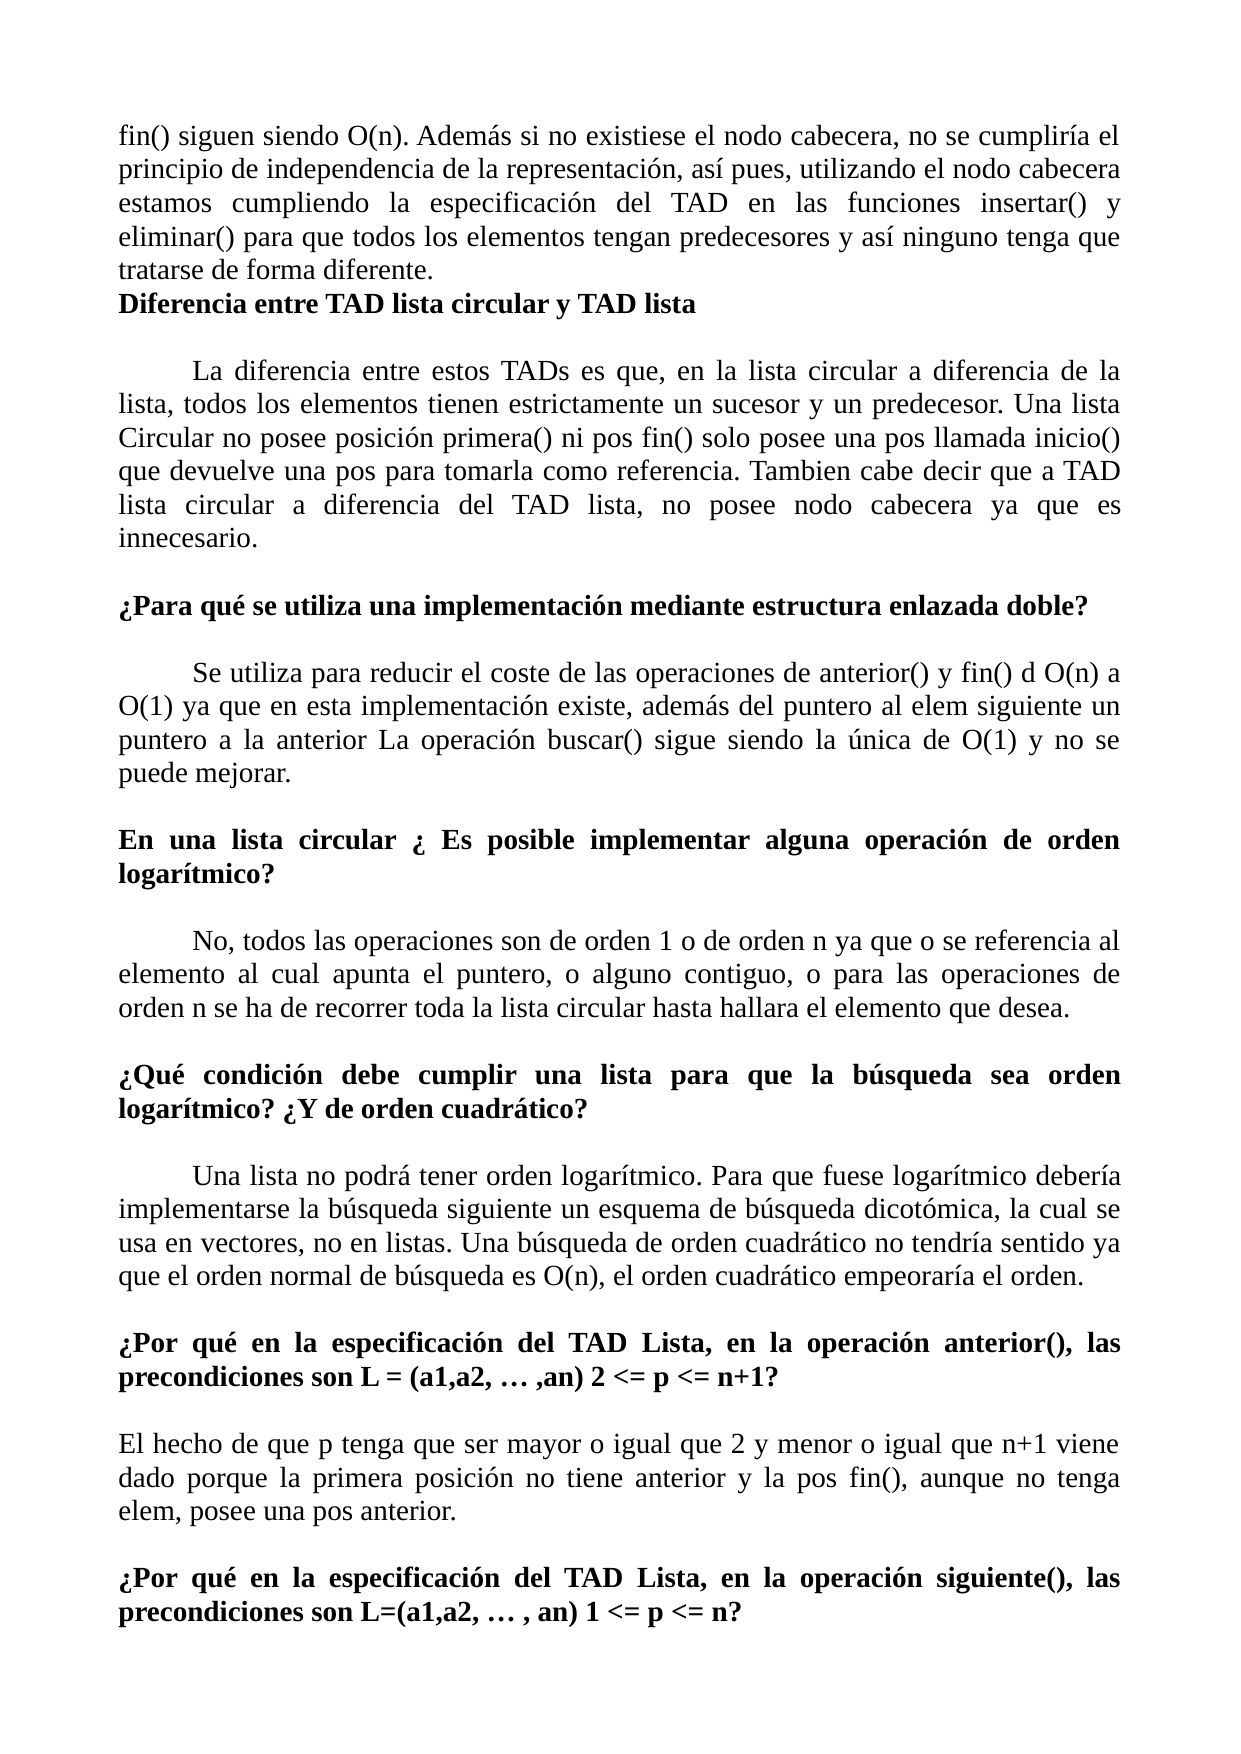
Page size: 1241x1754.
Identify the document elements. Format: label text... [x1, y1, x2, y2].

text Una lista no podrá tener orden logarítmico. Para que fuese logarítmico debería implementarse la búsqueda siguiente un esquema de búsqueda dicotómica, la cual se usa en vectores, no en listas. Una búsqueda de orden cuadrático no tendría sentido ya que el orden normal de búsqueda es O(n), el orden cuadrático empeoraría el orden. [118, 1158, 1122, 1292]
text ¿Por qué en la especificación del TAD Lista, en la operación anterior(), las precondiciones son L = (a1,a2, … ,an) 2 <= p <= n+1? [118, 1326, 1122, 1393]
text fin() siguen siendo O(n). Además si no existiese el nodo cabecera, no se cumpliría el principio de independencia de la representación, así pues, utilizando el nodo cabecera estamos cumpliendo la especificación del TAD en las funciones insertar() y eliminar() para que todos los elementos tengan predecesores y así ninguno tenga que tratarse de forma diferente. [118, 118, 1122, 286]
text Se utiliza para reducir el coste de las operaciones de anterior() y fin() d O(n) a O(1) ya que en esta implementación existe, además del puntero al elem siguiente un puntero a la anterior La operación buscar() sigue siendo la única de O(1) y no se puede mejorar. [118, 655, 1122, 789]
text En una lista circular ¿ Es posible implementar alguna operación de orden logarítmico? [118, 822, 1122, 889]
text No, todos las operaciones son de orden 1 o de orden n ya que o se referencia al elemento al cual apunta el puntero, o alguno contiguo, o para las operaciones de orden n se ha de recorrer toda la lista circular hasta hallara el elemento que desea. [118, 923, 1122, 1024]
text ¿Por qué en la especificación del TAD Lista, en la operación siguiente(), las precondiciones son L=(a1,a2, … , an) 1 <= p <= n? [118, 1560, 1122, 1627]
text El hecho de que p tenga que ser mayor o igual que 2 y menor o igual que n+1 viene dado porque la primera posición no tiene anterior y la pos fin(), aunque no tenga elem, posee una pos anterior. [118, 1426, 1122, 1527]
text ¿Para qué se utiliza una implementación mediante estructura enlazada doble? [118, 588, 1122, 621]
text ¿Qué condición debe cumplir una lista para que la búsqueda sea orden logarítmico? ¿Y de orden cuadrático? [118, 1057, 1122, 1124]
text Diferencia entre TAD lista circular y TAD lista [118, 286, 1122, 319]
text La diferencia entre estos TADs es que, en la lista circular a diferencia de la lista, todos los elementos tienen estrictamente un sucesor y un predecesor. Una lista Circular no posee posición primera() ni pos fin() solo posee una pos llamada inicio() que devuelve una pos para tomarla como referencia. Tambien cabe decir que a TAD lista circular a diferencia del TAD lista, no posee nodo cabecera ya que es innecesario. [118, 353, 1122, 554]
